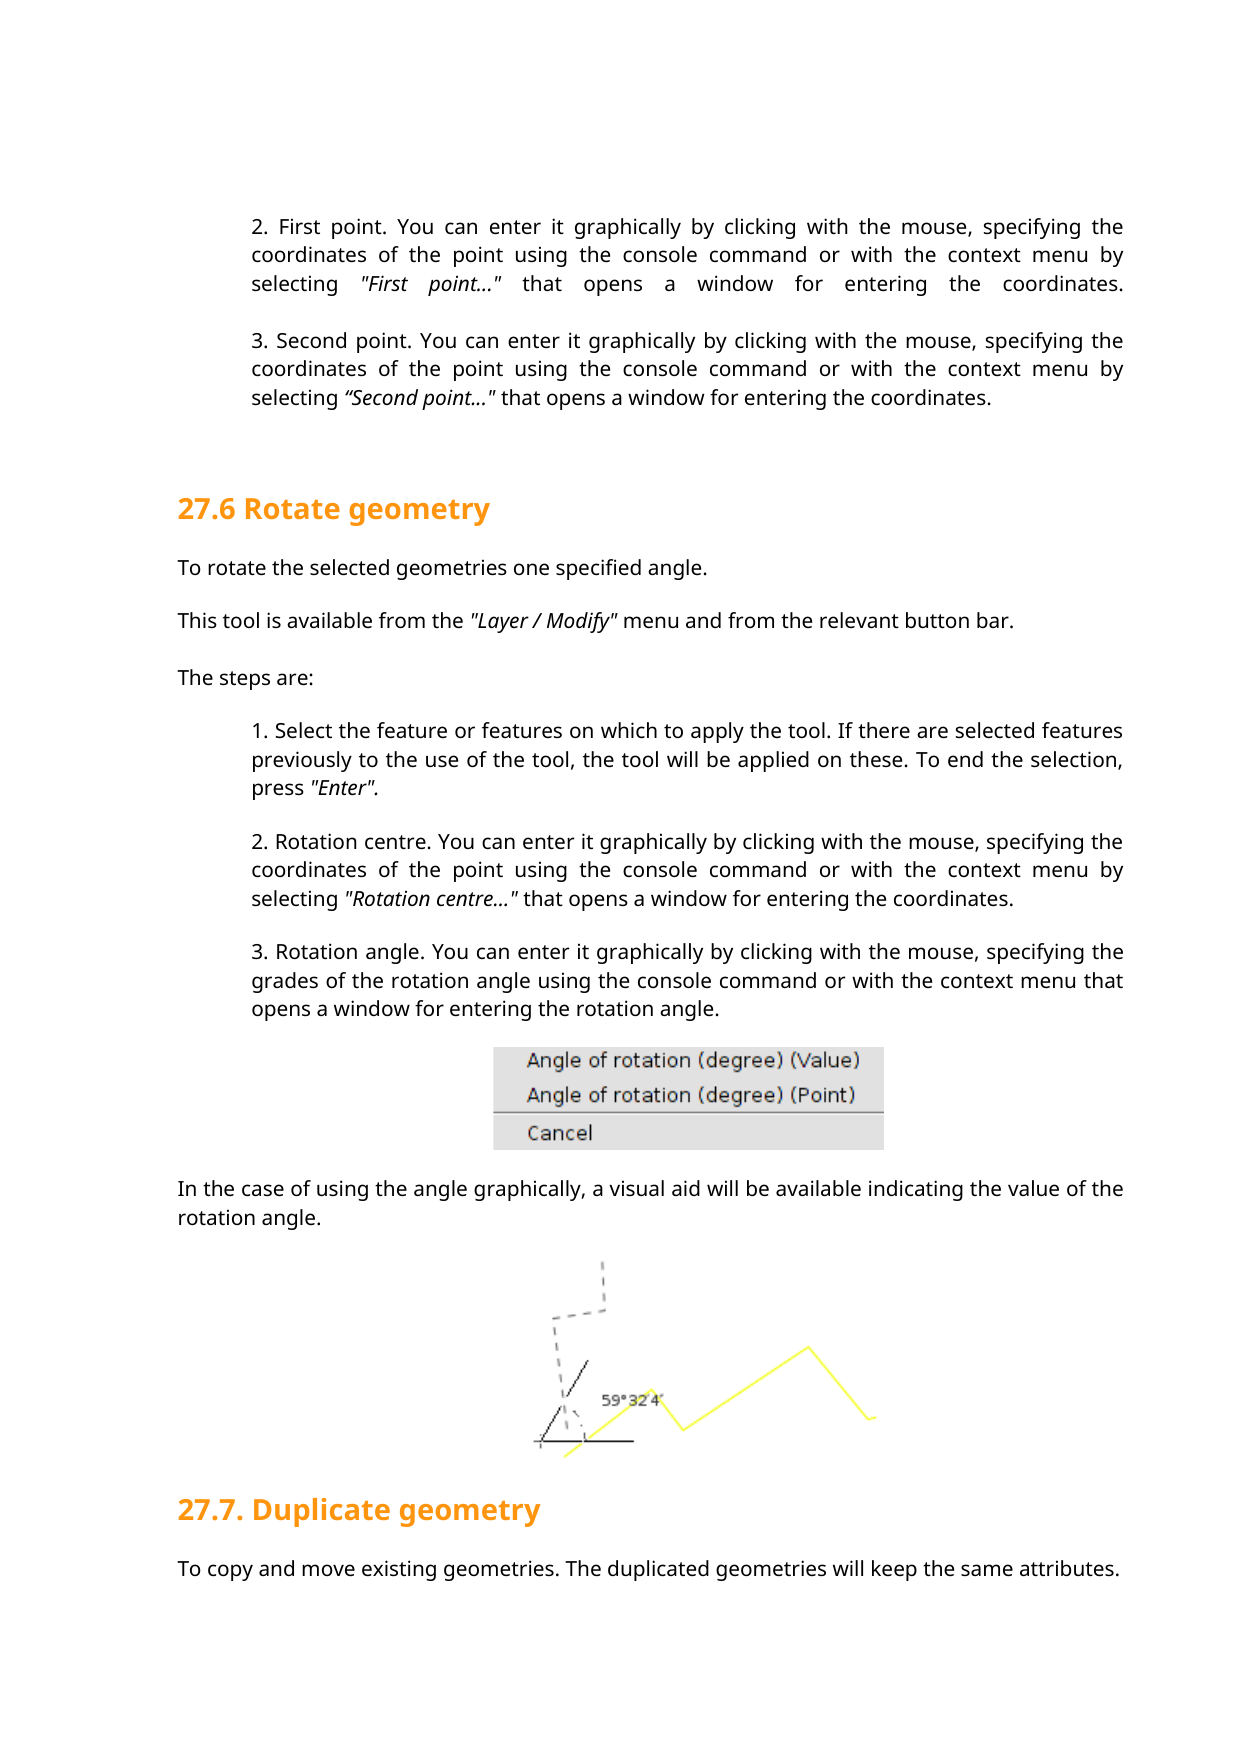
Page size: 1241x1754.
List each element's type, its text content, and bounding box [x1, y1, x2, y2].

text In the case of using the angle graphically, a visual aid will be available indicating the value of the rotation angle. [177, 1174, 1125, 1231]
text 1. Select the feature or features on which to apply the tool. If there are selected features previously to the use of the tool, the tool will be applied on these. To end the selection, press "Enter". [251, 717, 1125, 802]
text 3. Rotation angle. You can enter it graphically by clicking with the mouse, specifying the grades of the rotation angle using the console command or with the context menu that opens a window for entering the rotation angle. [251, 937, 1125, 1023]
subtitle 27.7. Duplicate geometry [177, 1489, 1125, 1529]
picture [493, 1047, 884, 1150]
text The steps are: [177, 663, 1125, 692]
text To rotate the selected geometries one specified angle. [177, 553, 1125, 581]
picture [501, 1256, 877, 1466]
text 2. First point. You can enter it graphically by clicking with the mouse, specifying the coordinates of the point using the console command or with the context menu by selecting "First point..." that opens a window for entering the coordinates. 3. Second point. You can enter it graphically by clicking with the mouse, specifying the coordinates of the point using the console command or with the context menu by selecting “Second point..." that opens a window for entering the coordinates. [251, 184, 1125, 411]
text 2. Rotation centre. You can enter it graphically by clicking with the mouse, specifying the coordinates of the point using the console command or with the context menu by selecting "Rotation centre..." that opens a window for entering the coordinates. [251, 827, 1125, 912]
subtitle 27.6 Rotate geometry [177, 488, 1125, 528]
text To copy and move existing geometries. The duplicated geometries will keep the same attributes. [177, 1554, 1125, 1582]
text This tool is available from the "Layer / Modify" menu and from the relevant button bar. [177, 606, 1125, 663]
